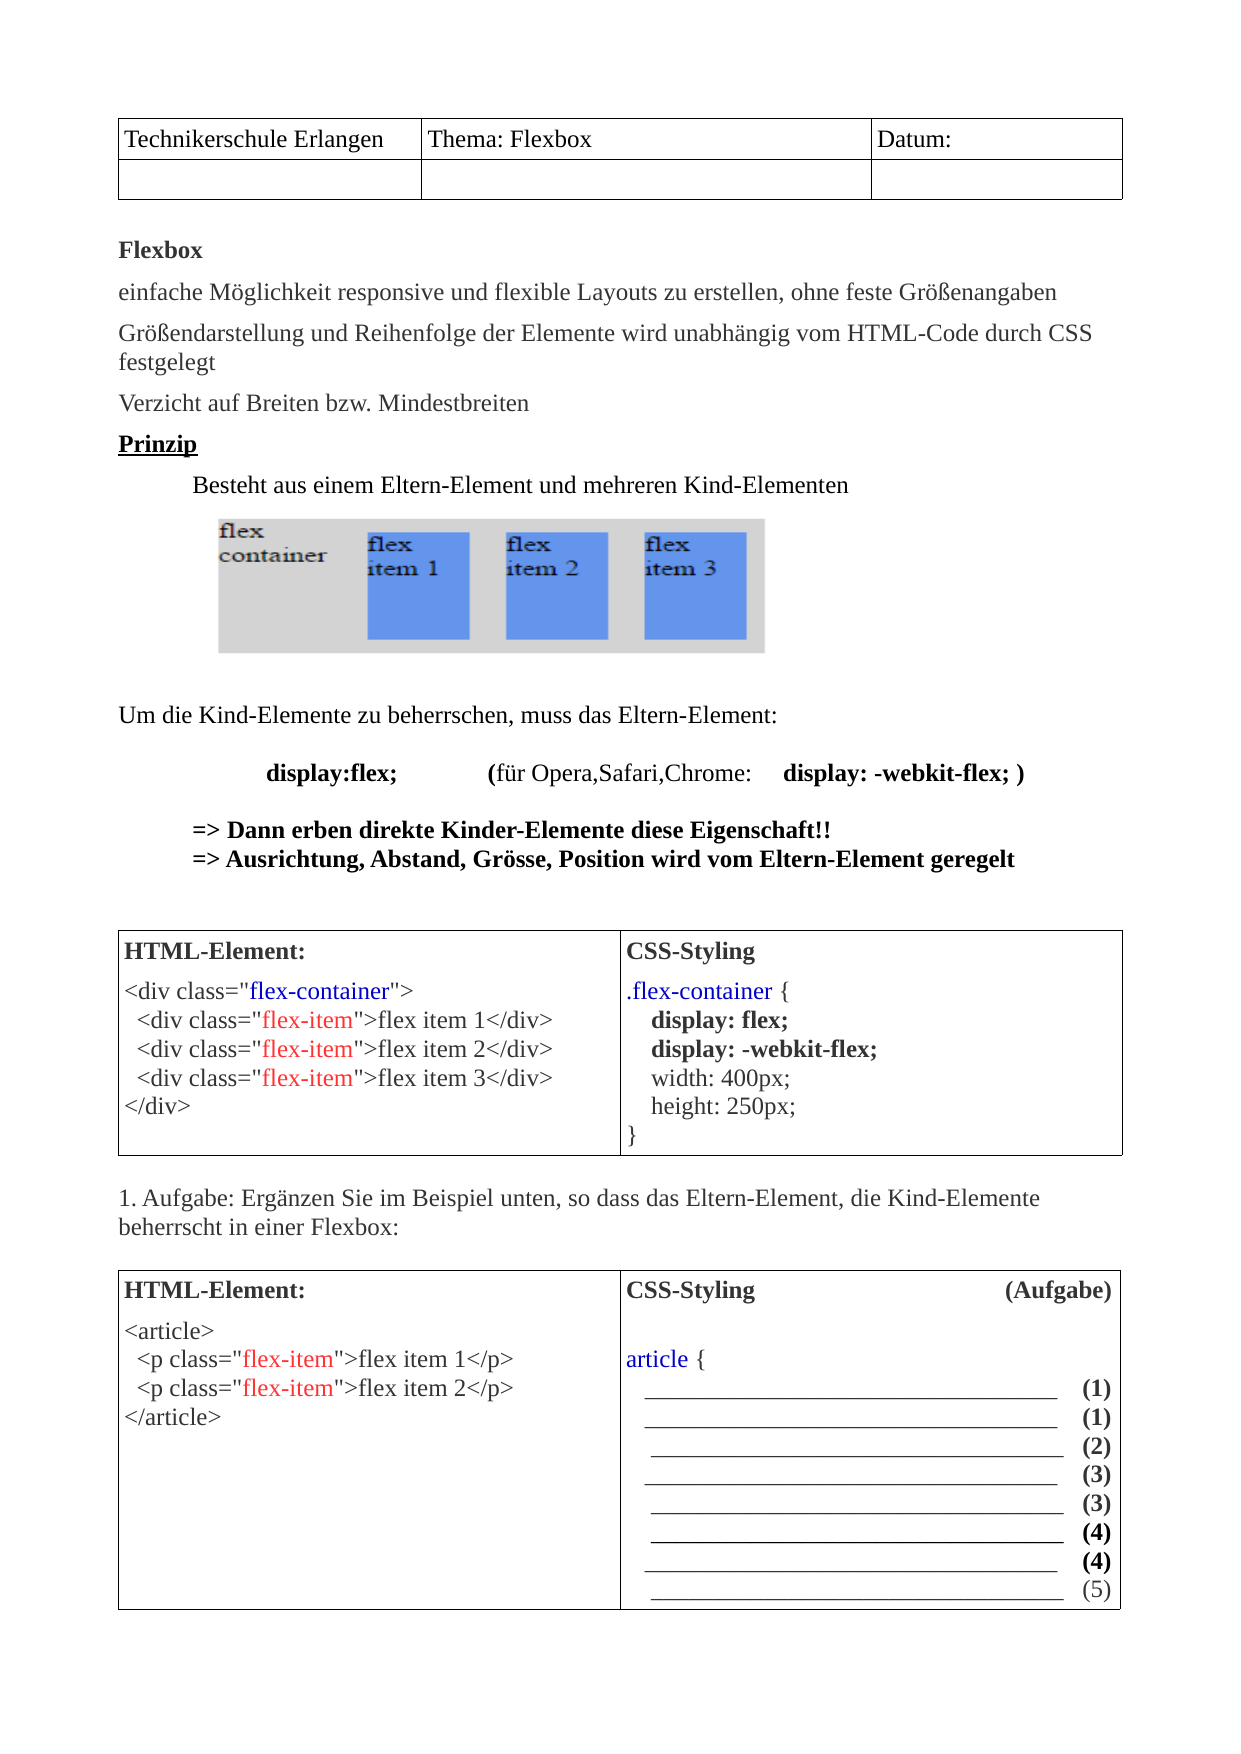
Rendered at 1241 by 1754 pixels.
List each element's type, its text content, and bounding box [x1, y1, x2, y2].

text => Ausrichtung, Abstand, Grösse, Position wird vom Eltern-Element geregelt [118, 844, 1122, 873]
table_header HTML-Element: [119, 1271, 620, 1310]
text Prinzip [118, 429, 1122, 458]
table_cell .flex-container { display: flex; display: -webkit-flex; width: 400px; height: 250px; } [621, 971, 1122, 1155]
table_header CSS-Styling [621, 931, 1122, 971]
text Besteht aus einem Eltern-Element und mehreren Kind-Elementen [118, 470, 1122, 499]
text Verzicht auf Breiten bzw. Mindestbreiten [118, 388, 1122, 417]
table_cell [872, 160, 1122, 199]
text Flexbox [118, 235, 1122, 264]
table_cell article { _________________________________ (1) _________________________________ (1) _________________________________ (2) _________________________________ (3) _________________________________ (3) _________________________________ (4) _________________________________ (4) _________________________________ (5) [621, 1310, 1120, 1609]
text einfache Möglichkeit responsive und flexible Layouts zu erstellen, ohne feste Größenangaben [118, 277, 1122, 305]
text => Dann erben direkte Kinder-Elemente diese Eigenschaft!! [118, 815, 1122, 844]
table_cell [422, 160, 871, 199]
text Um die Kind-Elemente zu beherrschen, muss das Eltern-Element: [118, 700, 1122, 729]
table_header Datum: [872, 119, 1122, 158]
table_header HTML-Element: [119, 931, 620, 971]
table_header Thema: Flexbox [422, 119, 871, 158]
text 1. Aufgabe: Ergänzen Sie im Beispiel unten, so dass das Eltern-Element, die Kind-Elemente beherrscht in einer Flexbox: [118, 1183, 1122, 1241]
table_header CSS-Styling (Aufgabe) [621, 1271, 1120, 1310]
list Größendarstellung und Reihenfolge der Elemente wird unabhängig vom HTML-Code durch CSS festgelegt [118, 318, 1122, 375]
table_cell [119, 160, 421, 199]
text display:flex; (für Opera,Safari,Chrome: display: -webkit-flex; ) [118, 758, 1122, 787]
picture [206, 515, 778, 656]
table_cell <article> <p class="flex-item">flex item 1</p> <p class="flex-item">flex item 2</p> </article> [119, 1310, 620, 1609]
table_header Technikerschule Erlangen [119, 119, 421, 158]
table_cell <div class="flex-container"> <div class="flex-item">flex item 1</div> <div class="flex-item">flex item 2</div> <div class="flex-item">flex item 3</div> </div> [119, 971, 620, 1155]
